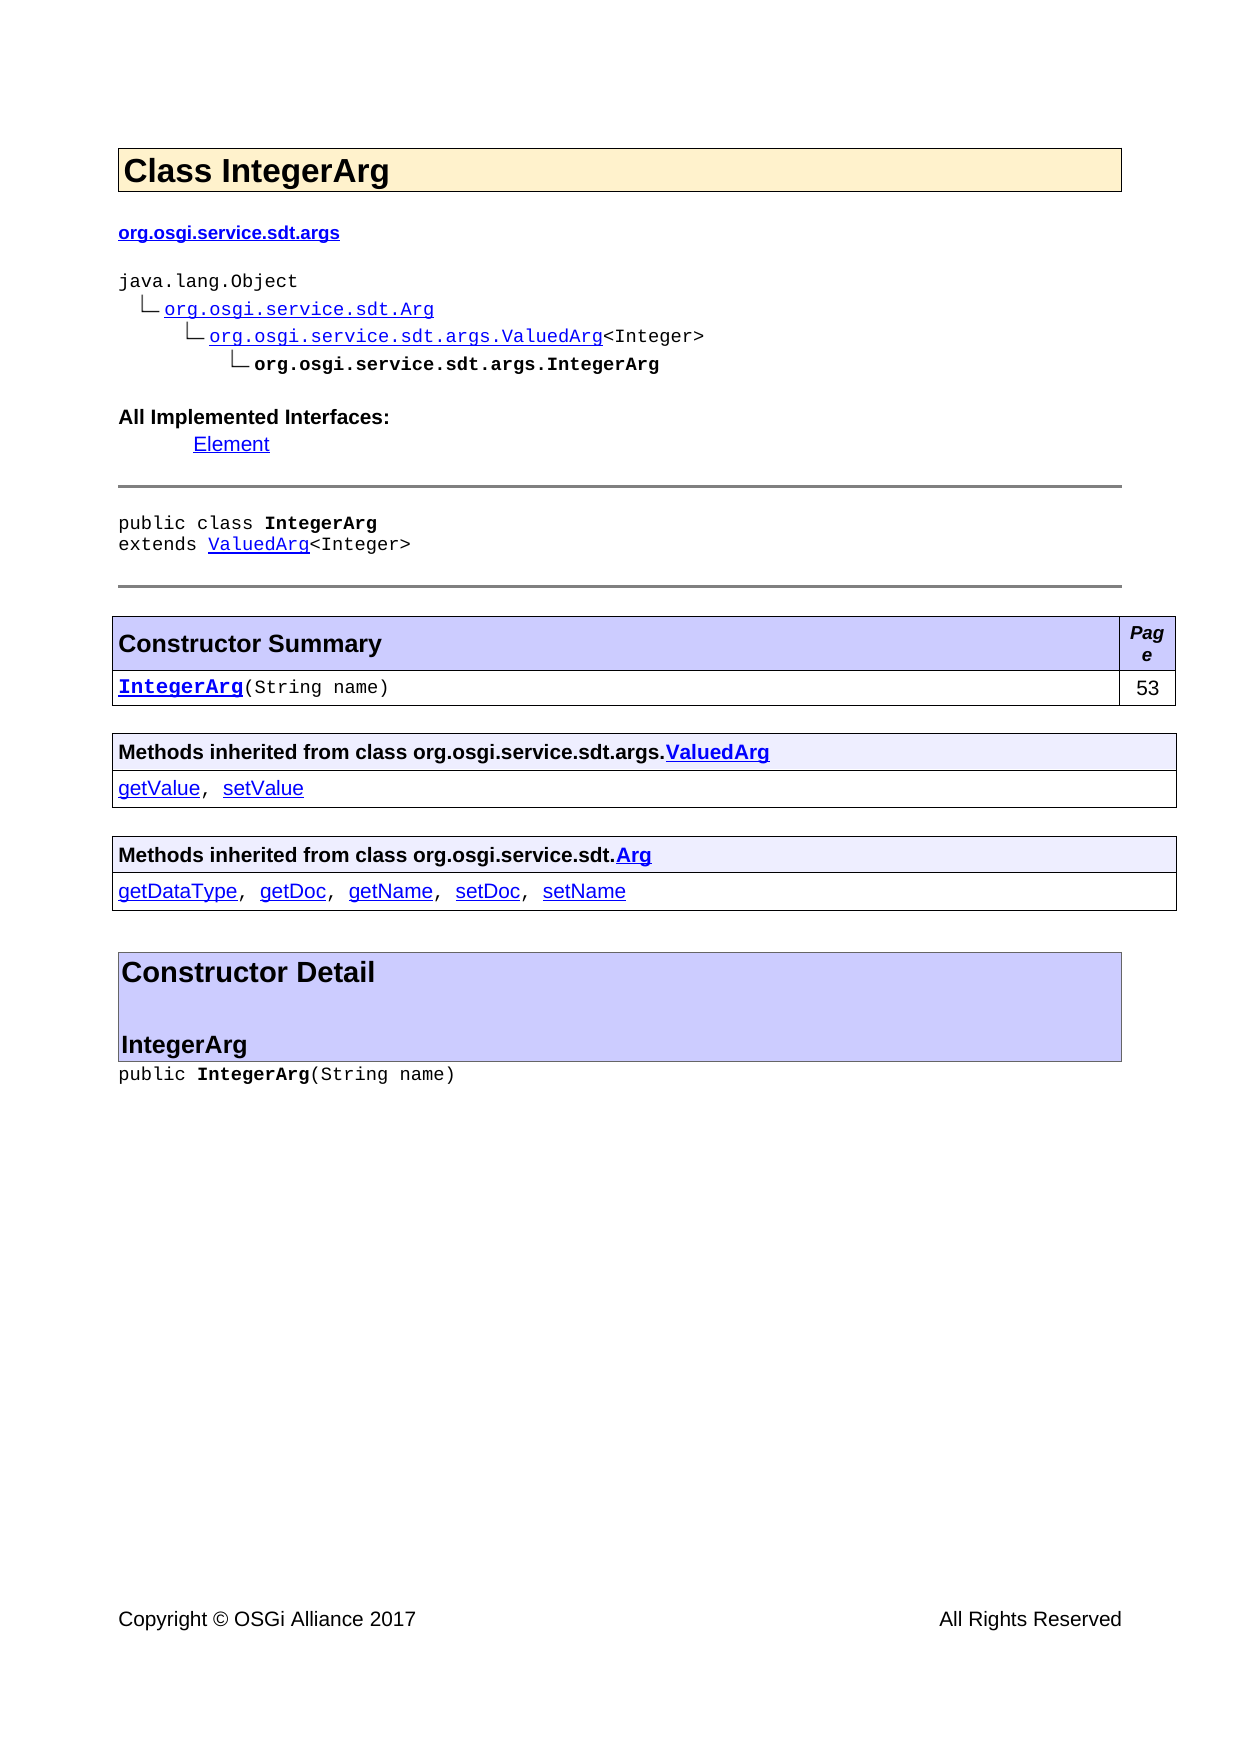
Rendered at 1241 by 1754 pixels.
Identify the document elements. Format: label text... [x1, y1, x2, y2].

text Element [193, 431, 1122, 455]
picture [185, 321, 209, 343]
table_cell getValue, setValue [113, 771, 1176, 807]
picture [140, 293, 164, 316]
picture [230, 348, 254, 371]
table_cell IntegerArg(String name) [113, 671, 1119, 704]
text public IntegerArg(String name) [118, 1064, 1122, 1086]
text org.osgi.service.sdt.args.ValuedArg<Integer> [118, 321, 1122, 348]
text extends ValuedArg<Integer> [118, 535, 1122, 556]
subtitle All Implemented Interfaces: [118, 405, 1122, 429]
text org.osgi.service.sdt.args [118, 221, 1122, 243]
table_cell getDataType, getDoc, getName, setDoc, setName [113, 873, 1176, 909]
subtitle IntegerArg [119, 1027, 1121, 1061]
table_header Constructor Summary [113, 617, 1119, 670]
subtitle Class IntegerArg [119, 149, 1121, 191]
table_header Page [1120, 617, 1175, 670]
text org.osgi.service.sdt.Arg [118, 293, 1122, 321]
text java.lang.Object [118, 272, 1122, 293]
table_header Methods inherited from class org.osgi.service.sdt.args.ValuedArg [113, 734, 1176, 769]
table_header Methods inherited from class org.osgi.service.sdt.Arg [113, 837, 1176, 872]
table_cell 53 [1120, 671, 1175, 704]
text public class IntegerArg [118, 514, 1122, 535]
text org.osgi.service.sdt.args.IntegerArg [118, 348, 1122, 376]
subtitle Constructor Detail [119, 953, 1121, 988]
